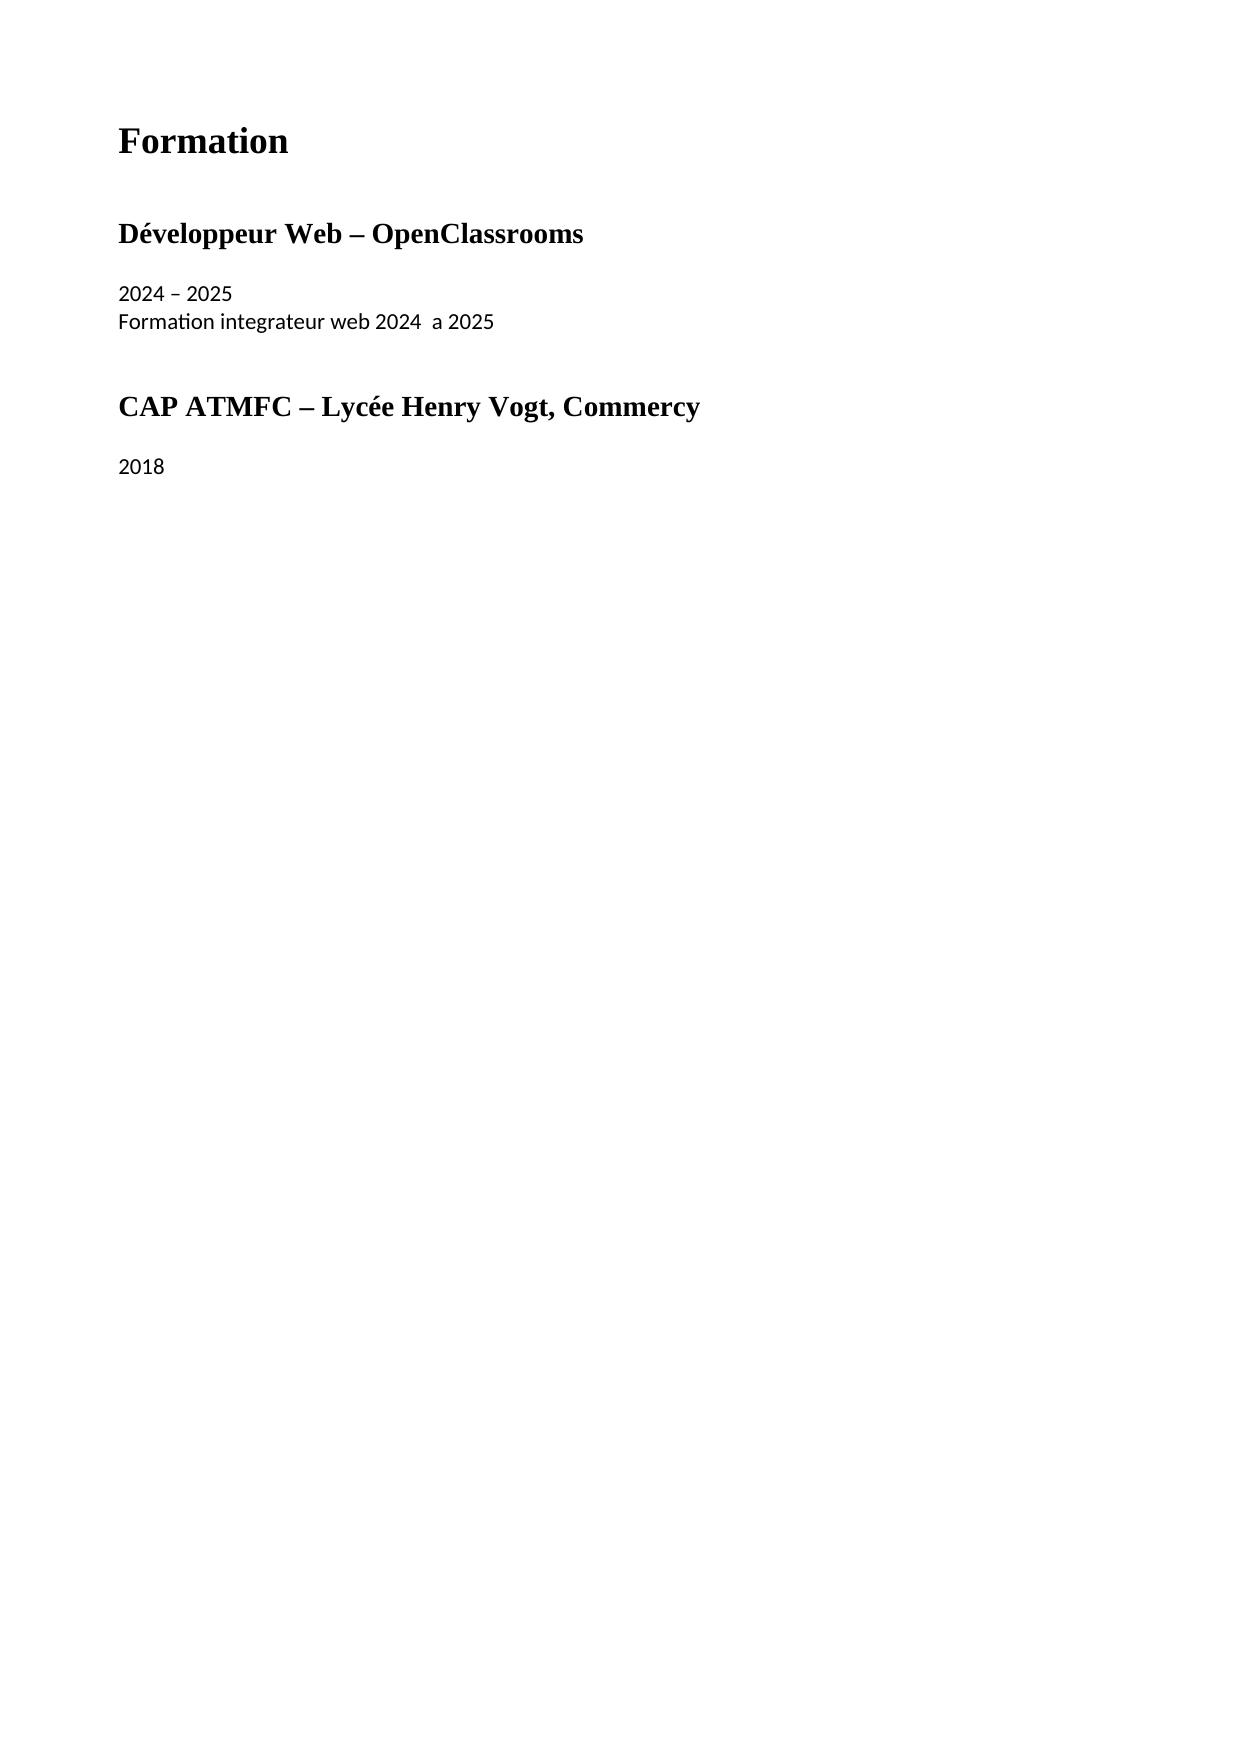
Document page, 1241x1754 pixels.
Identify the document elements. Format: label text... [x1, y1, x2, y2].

subtitle Formation [118, 118, 1122, 161]
subtitle CAP ATMFC – Lycée Henry Vogt, Commercy [118, 389, 1122, 423]
text 2018 [118, 452, 1122, 480]
text 2024 – 2025 Formation integrateur web 2024 a 2025 [118, 279, 1122, 335]
subtitle Développeur Web – OpenClassrooms [118, 216, 1122, 249]
